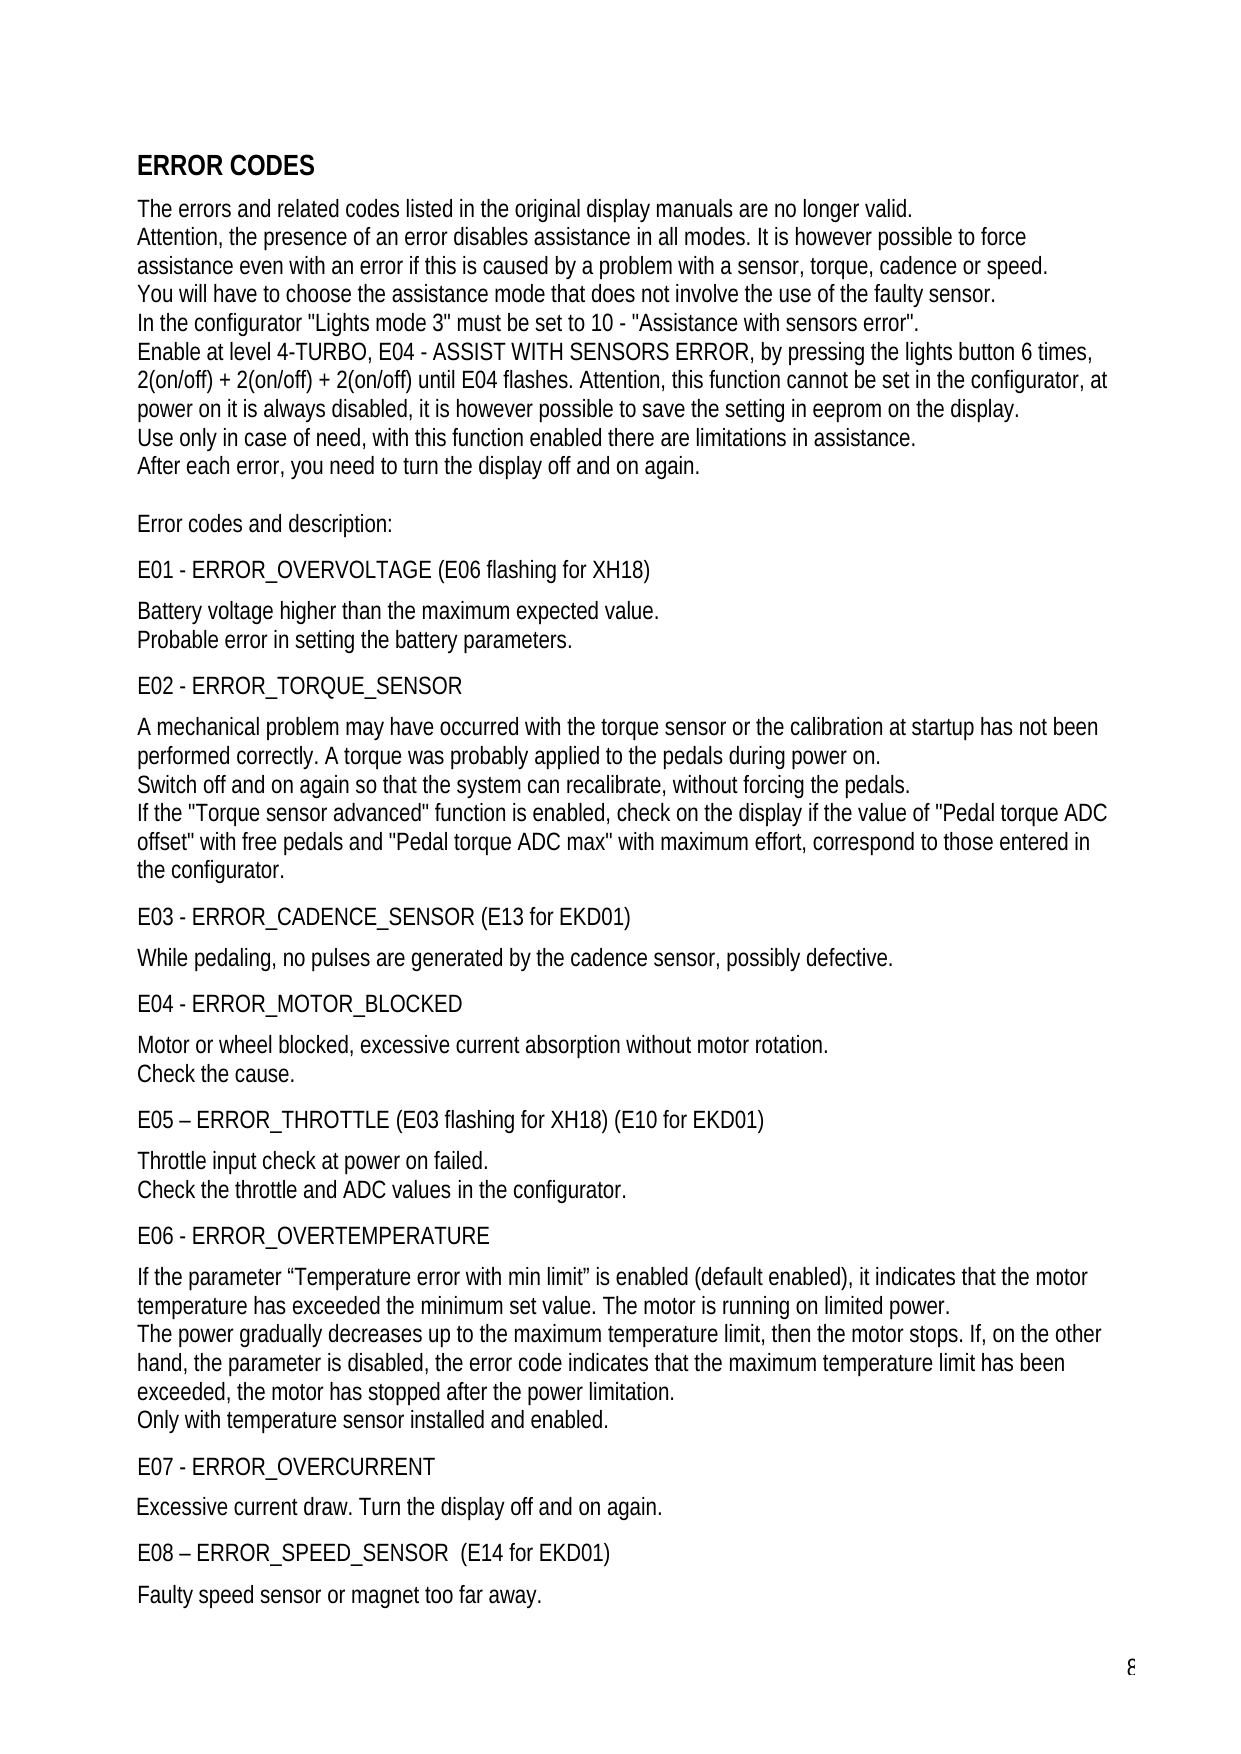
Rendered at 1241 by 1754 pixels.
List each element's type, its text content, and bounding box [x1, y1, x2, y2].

text E03 - ERROR_CADENCE_SENSOR (E13 for EKD01) [137, 902, 1125, 931]
text E01 - ERROR_OVERVOLTAGE (E06 flashing for XH18) [137, 555, 1125, 584]
text ERROR CODES [137, 148, 1125, 181]
text Motor or wheel blocked, excessive current absorption without motor rotation. [137, 1031, 1125, 1059]
text E08 – ERROR_SPEED_SENSOR (E14 for EKD01) [137, 1538, 1125, 1567]
text Error codes and description: [137, 509, 1125, 537]
text Excessive current draw. Turn the display off and on again. [136, 1492, 1125, 1521]
text If the "Torque sensor advanced" function is enabled, check on the display if the value of "Pedal torque ADC offset" with free pedals and "Pedal torque ADC max" with maximum effort, correspond to those entered in the configurator. [137, 798, 1125, 884]
text The power gradually decreases up to the maximum temperature limit, then the motor stops. If, on the other hand, the parameter is disabled, the error code indicates that the maximum temperature limit has been exceeded, the motor has stopped after the power limitation. [137, 1319, 1125, 1405]
text A mechanical problem may have occurred with the torque sensor or the calibration at startup has not been performed correctly. A torque was probably applied to the pedals during power on. [137, 712, 1125, 769]
text Throttle input check at power on failed. [137, 1146, 1125, 1174]
text Faulty speed sensor or magnet too far away. [137, 1579, 1125, 1608]
text In the configurator "Lights mode 3" must be set to 10 - "Assistance with sensors error". [137, 308, 1125, 337]
text After each error, you need to turn the display off and on again. [137, 451, 1125, 480]
text While pedaling, no pulses are generated by the cadence sensor, possibly defective. [137, 943, 1125, 972]
text E02 - ERROR_TORQUE_SENSOR [137, 671, 1125, 700]
text Only with temperature sensor installed and enabled. [137, 1405, 1125, 1434]
text Check the cause. [137, 1059, 1125, 1088]
text Switch off and on again so that the system can recalibrate, without forcing the pedals. [137, 769, 1125, 798]
text E07 - ERROR_OVERCURRENT [137, 1452, 1125, 1480]
text The errors and related codes listed in the original display manuals are no longer valid. [137, 193, 1125, 222]
text You will have to choose the assistance mode that does not involve the use of the faulty sensor. [137, 279, 1125, 308]
text Enable at level 4-TURBO, E04 - ASSIST WITH SENSORS ERROR, by pressing the lights button 6 times, 2(on/off) + 2(on/off) + 2(on/off) until E04 flashes. Attention, this function cannot be set in the configurator, at power on it is always disabled, it is however possible to save the setting in eeprom on the display. [137, 337, 1125, 423]
text E05 – ERROR_THROTTLE (E03 flashing for XH18) (E10 for EKD01) [137, 1106, 1125, 1134]
text E06 - ERROR_OVERTEMPERATURE [137, 1221, 1125, 1249]
text Use only in case of need, with this function enabled there are limitations in assistance. [137, 423, 1125, 451]
text Probable error in setting the battery parameters. [137, 625, 1125, 653]
text Attention, the presence of an error disables assistance in all modes. It is however possible to force assistance even with an error if this is caused by a problem with a sensor, torque, cadence or speed. [137, 222, 1125, 279]
text Check the throttle and ADC values ​​in the configurator. [137, 1174, 1125, 1203]
text Battery voltage higher than the maximum expected value. [137, 596, 1125, 625]
text E04 - ERROR_MOTOR_BLOCKED [137, 989, 1125, 1018]
text If the parameter “Temperature error with min limit” is enabled (default enabled), it indicates that the motor temperature has exceeded the minimum set value. The motor is running on limited power. [137, 1262, 1125, 1319]
